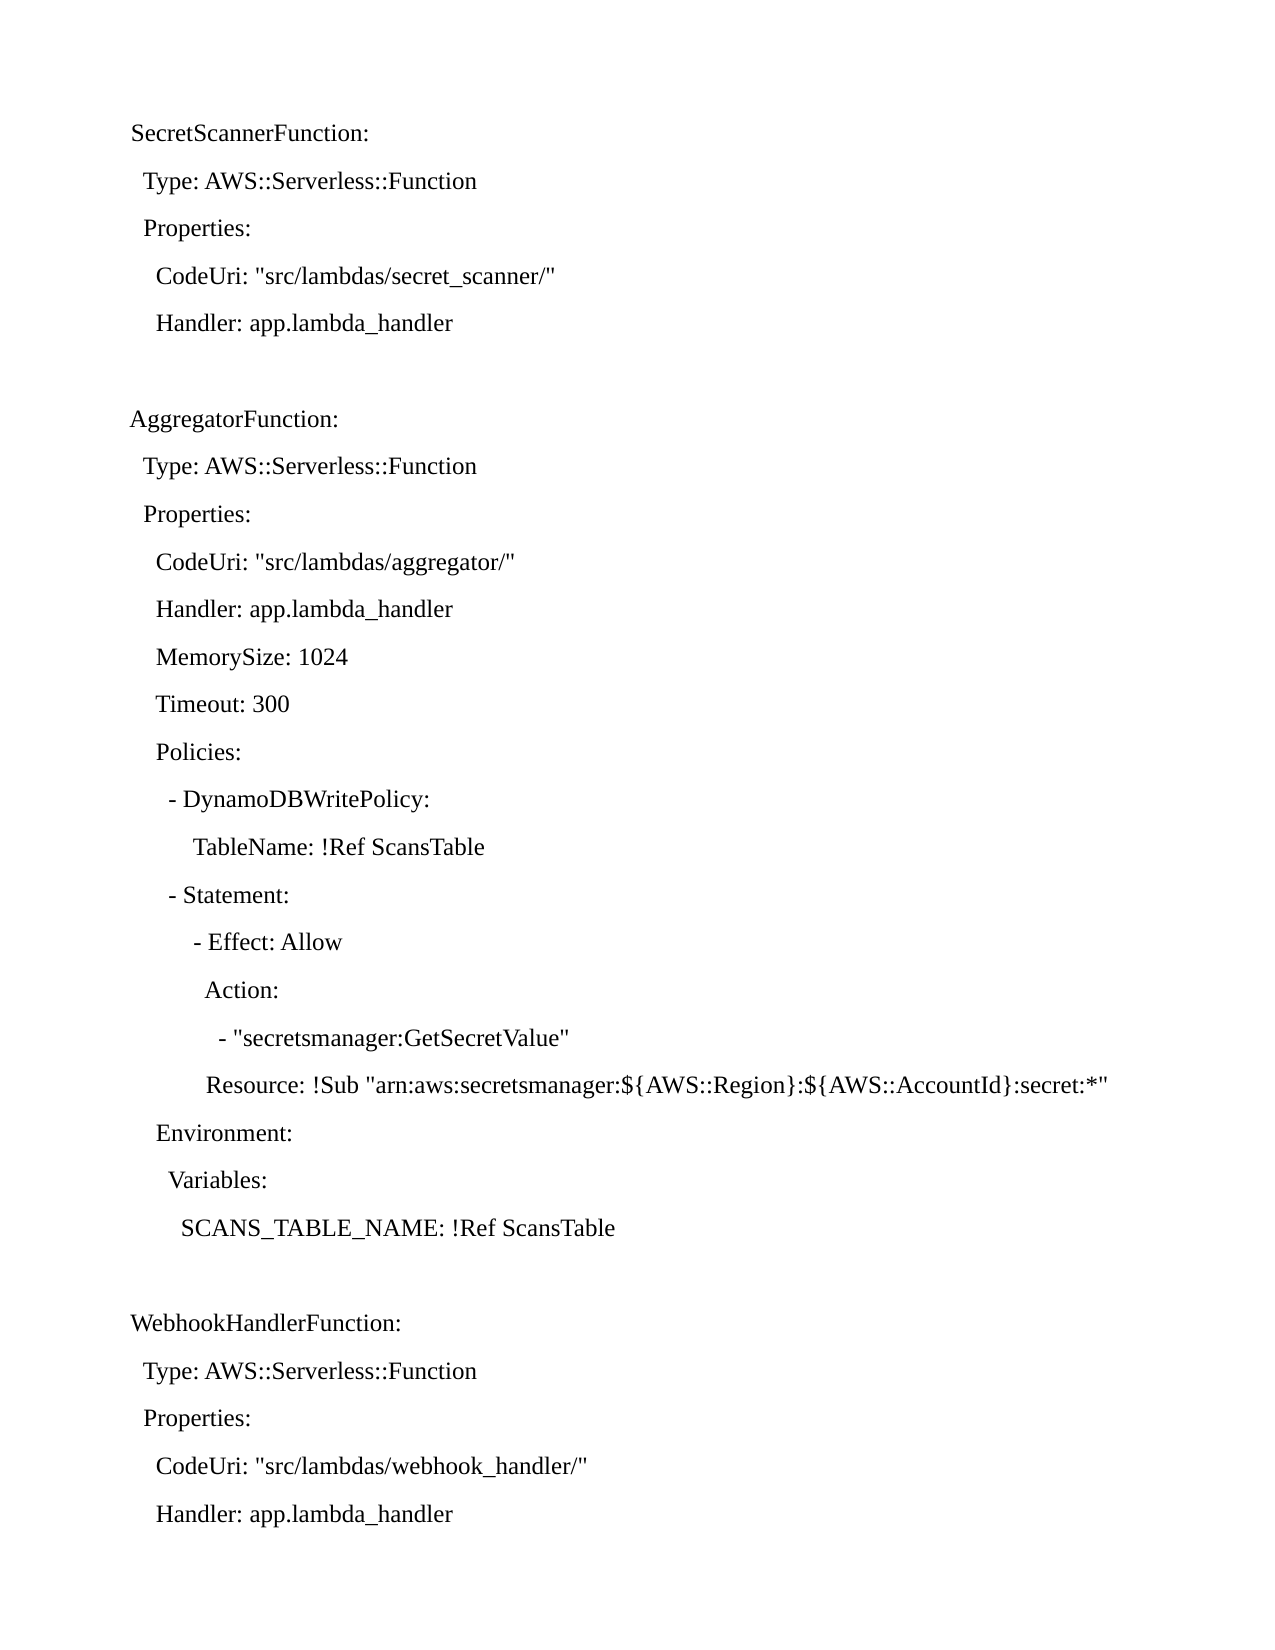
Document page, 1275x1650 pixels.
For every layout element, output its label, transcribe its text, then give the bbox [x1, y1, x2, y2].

text CodeUri: "src/lambdas/aggregator/" [118, 547, 1157, 575]
text Variables: [118, 1165, 1157, 1194]
text Timeout: 300 [118, 689, 1157, 718]
text Handler: app.lambda_handler [118, 1499, 1157, 1527]
text - Statement: [118, 880, 1157, 908]
text AggregatorFunction: [118, 404, 1157, 432]
text Policies: [118, 737, 1157, 766]
text SCANS_TABLE_NAME: !Ref ScansTable [118, 1213, 1157, 1242]
text WebhookHandlerFunction: [118, 1308, 1157, 1337]
text Resource: !Sub "arn:aws:secretsmanager:${AWS::Region}:${AWS::AccountId}:secret:*" [118, 1070, 1157, 1099]
text Handler: app.lambda_handler [118, 308, 1157, 337]
text CodeUri: "src/lambdas/secret_scanner/" [118, 261, 1157, 290]
text Properties: [118, 213, 1157, 242]
text Properties: [118, 1403, 1157, 1432]
text Type: AWS::Serverless::Function [118, 1356, 1157, 1384]
text Properties: [118, 499, 1157, 528]
text - DynamoDBWritePolicy: [118, 784, 1157, 813]
text Action: [118, 975, 1157, 1004]
text SecretScannerFunction: [118, 118, 1157, 147]
text Type: AWS::Serverless::Function [118, 166, 1157, 194]
text MemorySize: 1024 [118, 642, 1157, 671]
text CodeUri: "src/lambdas/webhook_handler/" [118, 1451, 1157, 1480]
text Type: AWS::Serverless::Function [118, 451, 1157, 480]
text Handler: app.lambda_handler [118, 594, 1157, 623]
text TableName: !Ref ScansTable [118, 832, 1157, 861]
text Environment: [118, 1118, 1157, 1147]
text - "secretsmanager:GetSecretValue" [118, 1023, 1157, 1051]
text - Effect: Allow [118, 927, 1157, 956]
